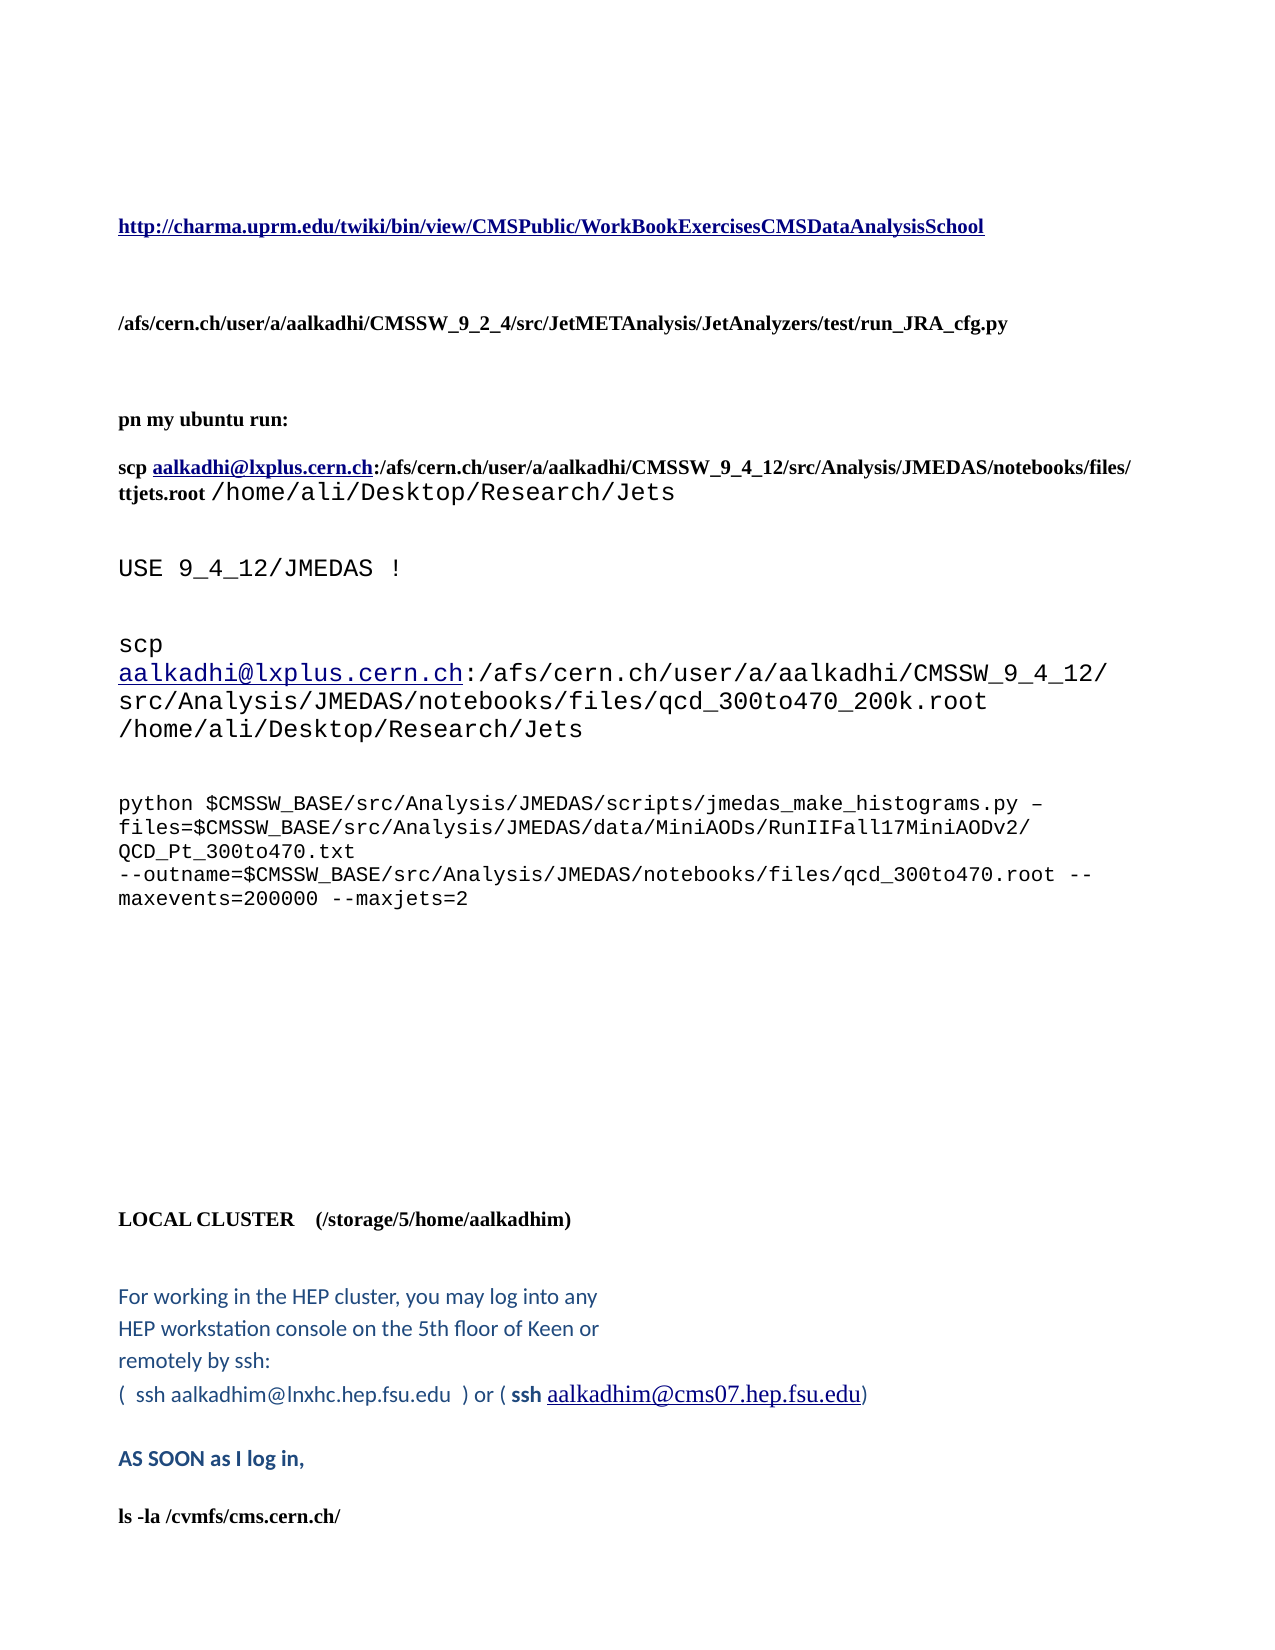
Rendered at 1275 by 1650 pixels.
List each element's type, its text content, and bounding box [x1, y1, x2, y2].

text For working in the HEP cluster, you may log into any [118, 1282, 1157, 1310]
text LOCAL CLUSTER (/storage/5/home/aalkadhim) [118, 1207, 1157, 1231]
text /afs/cern.ch/user/a/aalkadhi/CMSSW_9_2_4/src/JetMETAnalysis/JetAnalyzers/test/run_JRA_cfg.py [118, 311, 1157, 335]
text USE 9_4_12/JMEDAS ! [118, 556, 1157, 584]
text HEP workstation console on the 5th floor of Keen or [118, 1314, 1157, 1342]
text scp aalkadhi@lxplus.cern.ch:/afs/cern.ch/user/a/aalkadhi/CMSSW_9_4_12/src/Analysis/JMEDAS/notebooks/files/ttjets.root /home/ali/Desktop/Research/Jets [118, 455, 1157, 507]
text scp aalkadhi@lxplus.cern.ch:/afs/cern.ch/user/a/aalkadhi/CMSSW_9_4_12/src/Analysis/JMEDAS/notebooks/files/qcd_300to470_200k.root /home/ali/Desktop/Research/Jets [118, 632, 1157, 745]
text http://charma.uprm.edu/twiki/bin/view/CMSPublic/WorkBookExercisesCMSDataAnalysisSchool [118, 214, 1157, 238]
text python $CMSSW_BASE/src/Analysis/JMEDAS/scripts/jmedas_make_histograms.py –files=$CMSSW_BASE/src/Analysis/JMEDAS/data/MiniAODs/RunIIFall17MiniAODv2/QCD_Pt_300to470.txt --outname=$CMSSW_BASE/src/Analysis/JMEDAS/notebooks/files/qcd_300to470.root --maxevents=200000 --maxjets=2 [118, 793, 1157, 912]
text ls -la /cvmfs/cms.cern.ch/ [118, 1504, 1157, 1528]
text pn my ubuntu run: [118, 407, 1157, 431]
text AS SOON as I log in, [118, 1444, 1157, 1472]
text remotely by ssh: [118, 1347, 1157, 1374]
text ( ssh aalkadhim@lnxhc.hep.fsu.edu ) or ( ssh aalkadhim@cms07.hep.fsu.edu) [118, 1379, 1157, 1408]
